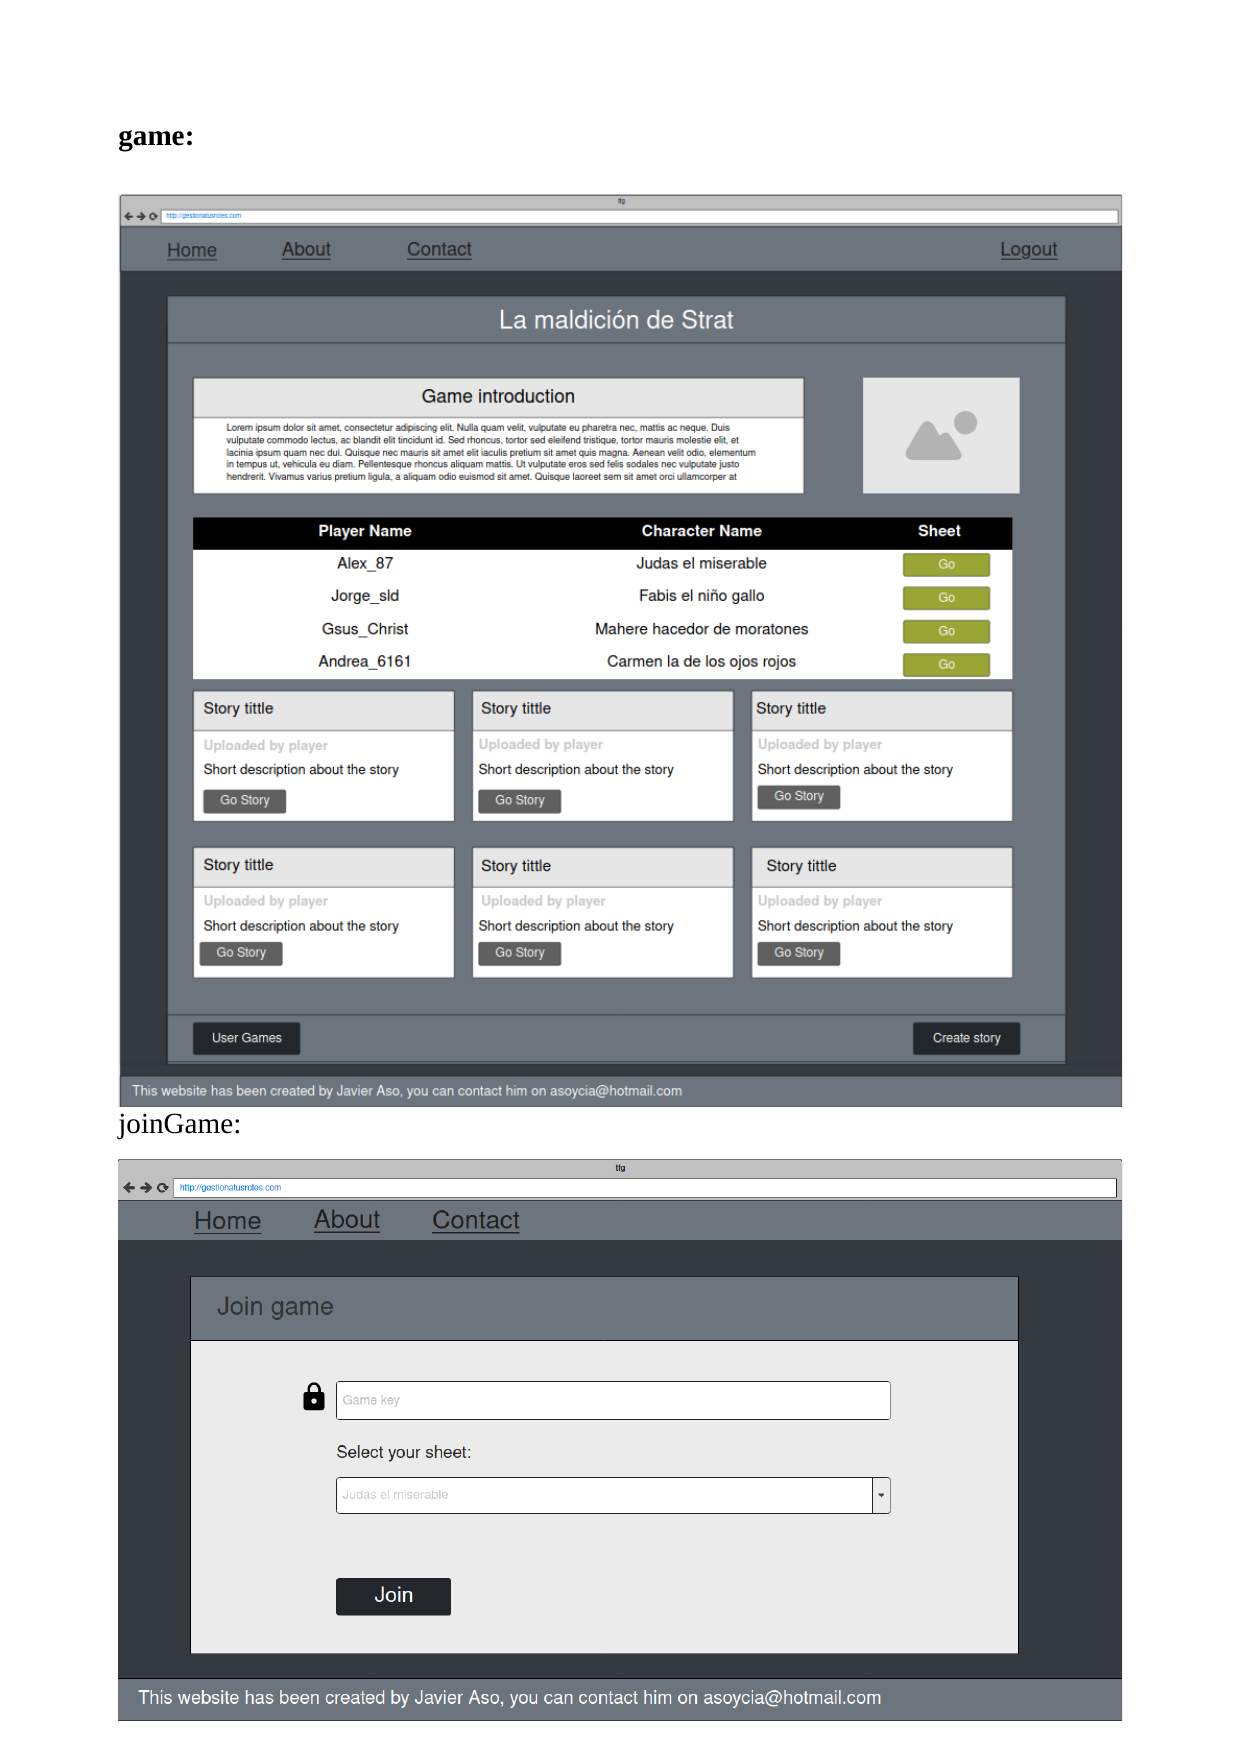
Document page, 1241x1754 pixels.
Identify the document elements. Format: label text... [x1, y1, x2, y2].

text [118, 190, 1122, 194]
text joinGame: [118, 1107, 1122, 1140]
picture [118, 1157, 1123, 1721]
picture [118, 194, 1123, 1107]
text game: [118, 118, 1122, 152]
